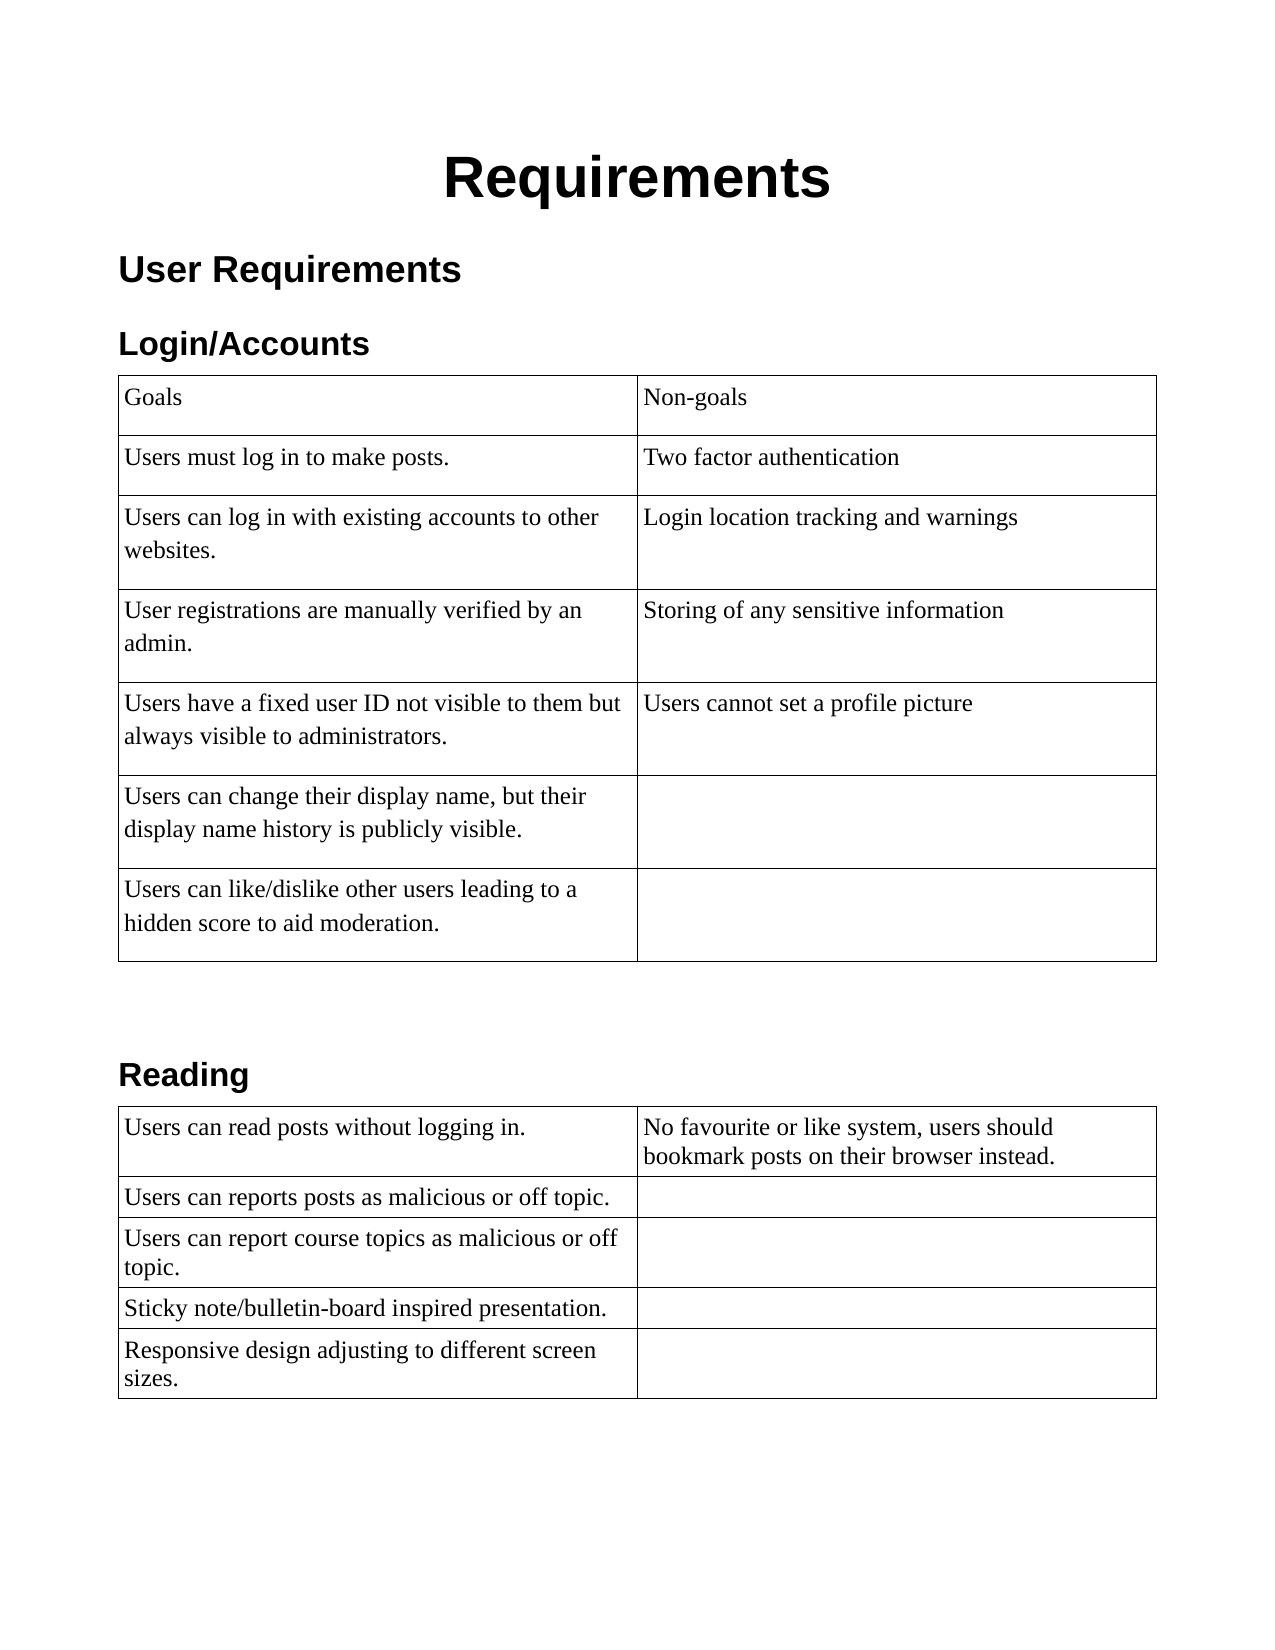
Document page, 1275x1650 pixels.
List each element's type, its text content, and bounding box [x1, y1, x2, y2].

table_cell Users must log in to make posts. [119, 436, 637, 495]
subtitle Login/Accounts [118, 324, 1157, 363]
table_cell [638, 1218, 1156, 1287]
table_cell Storing of any sensitive information [638, 590, 1156, 682]
title Requirements [118, 143, 1157, 210]
table_cell [638, 869, 1156, 961]
table_cell User registrations are manually verified by an admin. [119, 590, 637, 682]
table_cell Two factor authentication [638, 436, 1156, 495]
table_cell [638, 1177, 1156, 1217]
table_cell [638, 1288, 1156, 1328]
subtitle User Requirements [118, 248, 1157, 291]
table_cell Users can log in with existing accounts to other websites. [119, 496, 637, 588]
table_cell Users can report course topics as malicious or off topic. [119, 1218, 637, 1287]
table_cell Responsive design adjusting to different screen sizes. [119, 1329, 637, 1398]
table_cell Users cannot set a profile picture [638, 683, 1156, 775]
table_cell Users can change their display name, but their display name history is publicly visible. [119, 776, 637, 868]
table_cell Users can like/dislike other users leading to a hidden score to aid moderation. [119, 869, 637, 961]
table_cell Users can reports posts as malicious or off topic. [119, 1177, 637, 1217]
table_cell [638, 1329, 1156, 1398]
table_header Users can read posts without logging in. [119, 1107, 637, 1176]
table_cell Users have a fixed user ID not visible to them but always visible to administrators. [119, 683, 637, 775]
table_header No favourite or like system, users should bookmark posts on their browser instead. [638, 1107, 1156, 1176]
table_cell [638, 776, 1156, 868]
table_header Goals [119, 376, 637, 435]
table_cell Sticky note/bulletin-board inspired presentation. [119, 1288, 637, 1328]
table_cell Login location tracking and warnings [638, 496, 1156, 588]
subtitle Reading [118, 1054, 1157, 1093]
table_header Non-goals [638, 376, 1156, 435]
